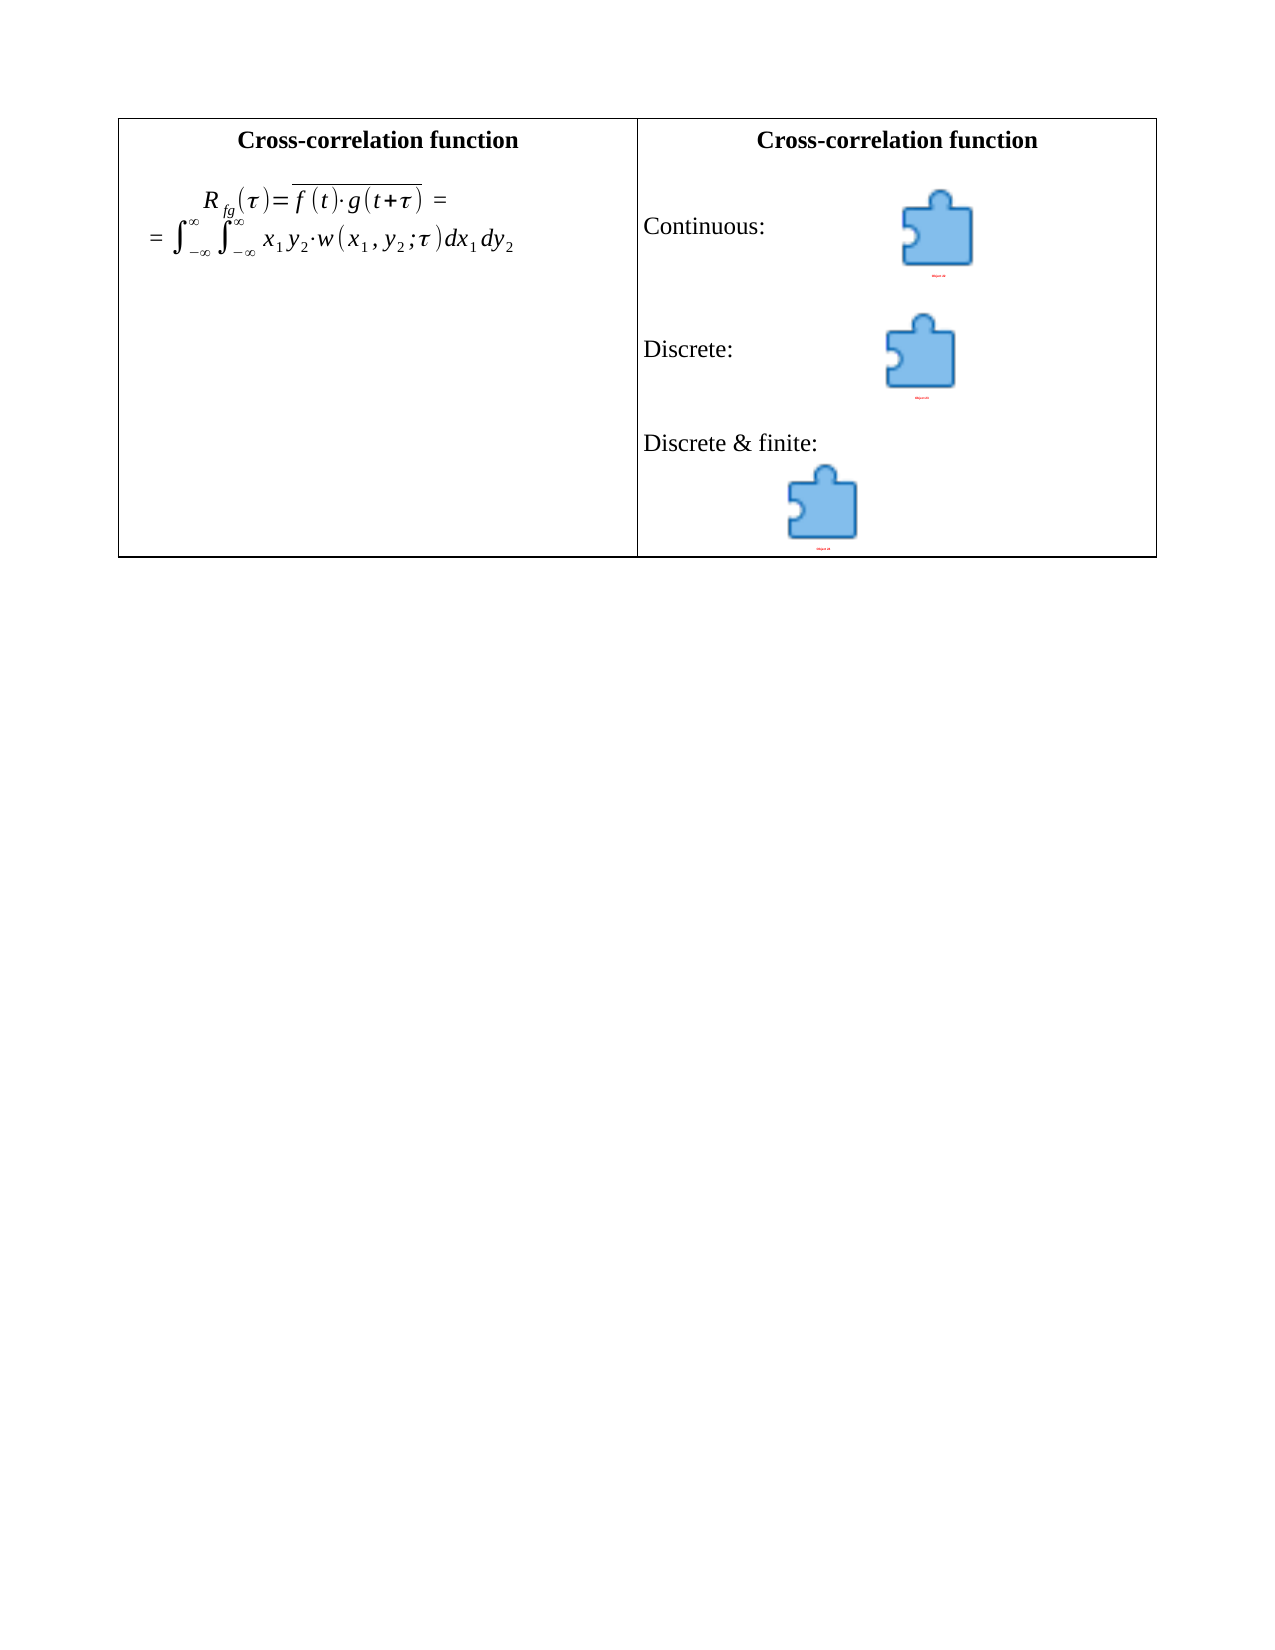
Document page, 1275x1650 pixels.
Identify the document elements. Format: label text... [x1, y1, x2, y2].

table_cell Cross-correlation function Continuous: Discrete: Discrete & finite: [638, 119, 1156, 556]
table_cell Cross-correlation function [119, 119, 637, 556]
